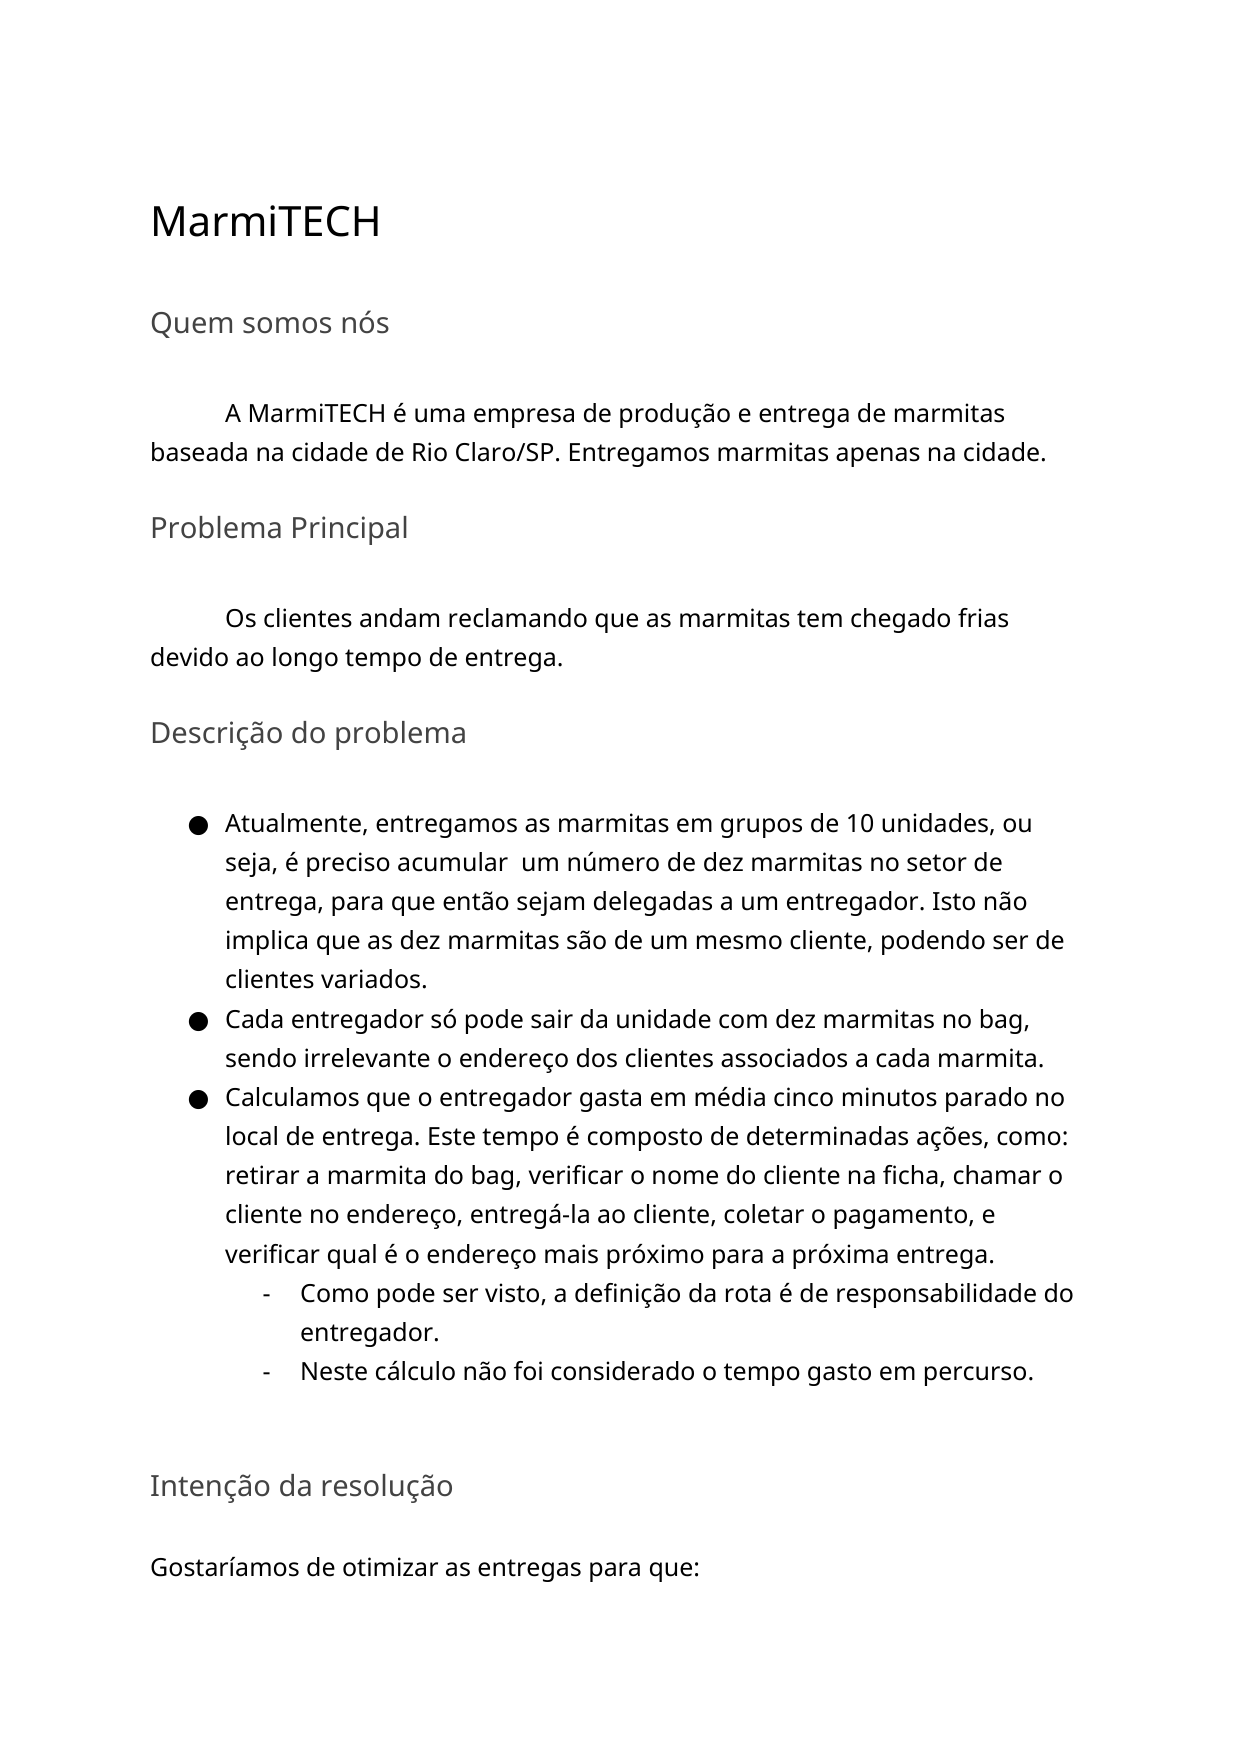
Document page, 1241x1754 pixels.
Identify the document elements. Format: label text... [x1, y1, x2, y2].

list Calculamos que o entregador gasta em média cinco minutos parado no local de entrega. Este tempo é composto de determinadas ações, como: retirar a marmita do bag, verificar o nome do cliente na ficha, chamar o cliente no endereço, entregá-la ao cliente, coletar o pagamento, e verificar qual é o endereço mais próximo para a próxima entrega. [187, 1079, 1091, 1270]
text Os clientes andam reclamando que as marmitas tem chegado frias devido ao longo tempo de entrega. [150, 601, 1091, 674]
list Neste cálculo não foi considerado o tempo gasto em percurso. [262, 1354, 1091, 1388]
list Atualmente, entregamos as marmitas em grupos de 10 unidades, ou seja, é preciso acumular um número de dez marmitas no setor de entrega, para que então sejam delegadas a um entregador. Isto não implica que as dez marmitas são de um mesmo cliente, podendo ser de clientes variados. [187, 805, 1091, 996]
subtitle Intenção da resolução [150, 1465, 1091, 1505]
list Cada entregador só pode sair da unidade com dez marmitas no bag, sendo irrelevante o endereço dos clientes associados a cada marmita. [187, 1001, 1091, 1074]
subtitle Descrição do problema [150, 712, 1091, 752]
subtitle Problema Principal [150, 507, 1091, 547]
text A MarmiTECH é uma empresa de produção e entrega de marmitas baseada na cidade de Rio Claro/SP. Entregamos marmitas apenas na cidade. [150, 396, 1091, 469]
subtitle MarmiTECH [150, 192, 1091, 248]
list Como pode ser visto, a definição da rota é de responsabilidade do entregador. [262, 1275, 1091, 1349]
text Gostaríamos de otimizar as entregas para que: [150, 1549, 1091, 1584]
subtitle Quem somos nós [150, 303, 1091, 342]
